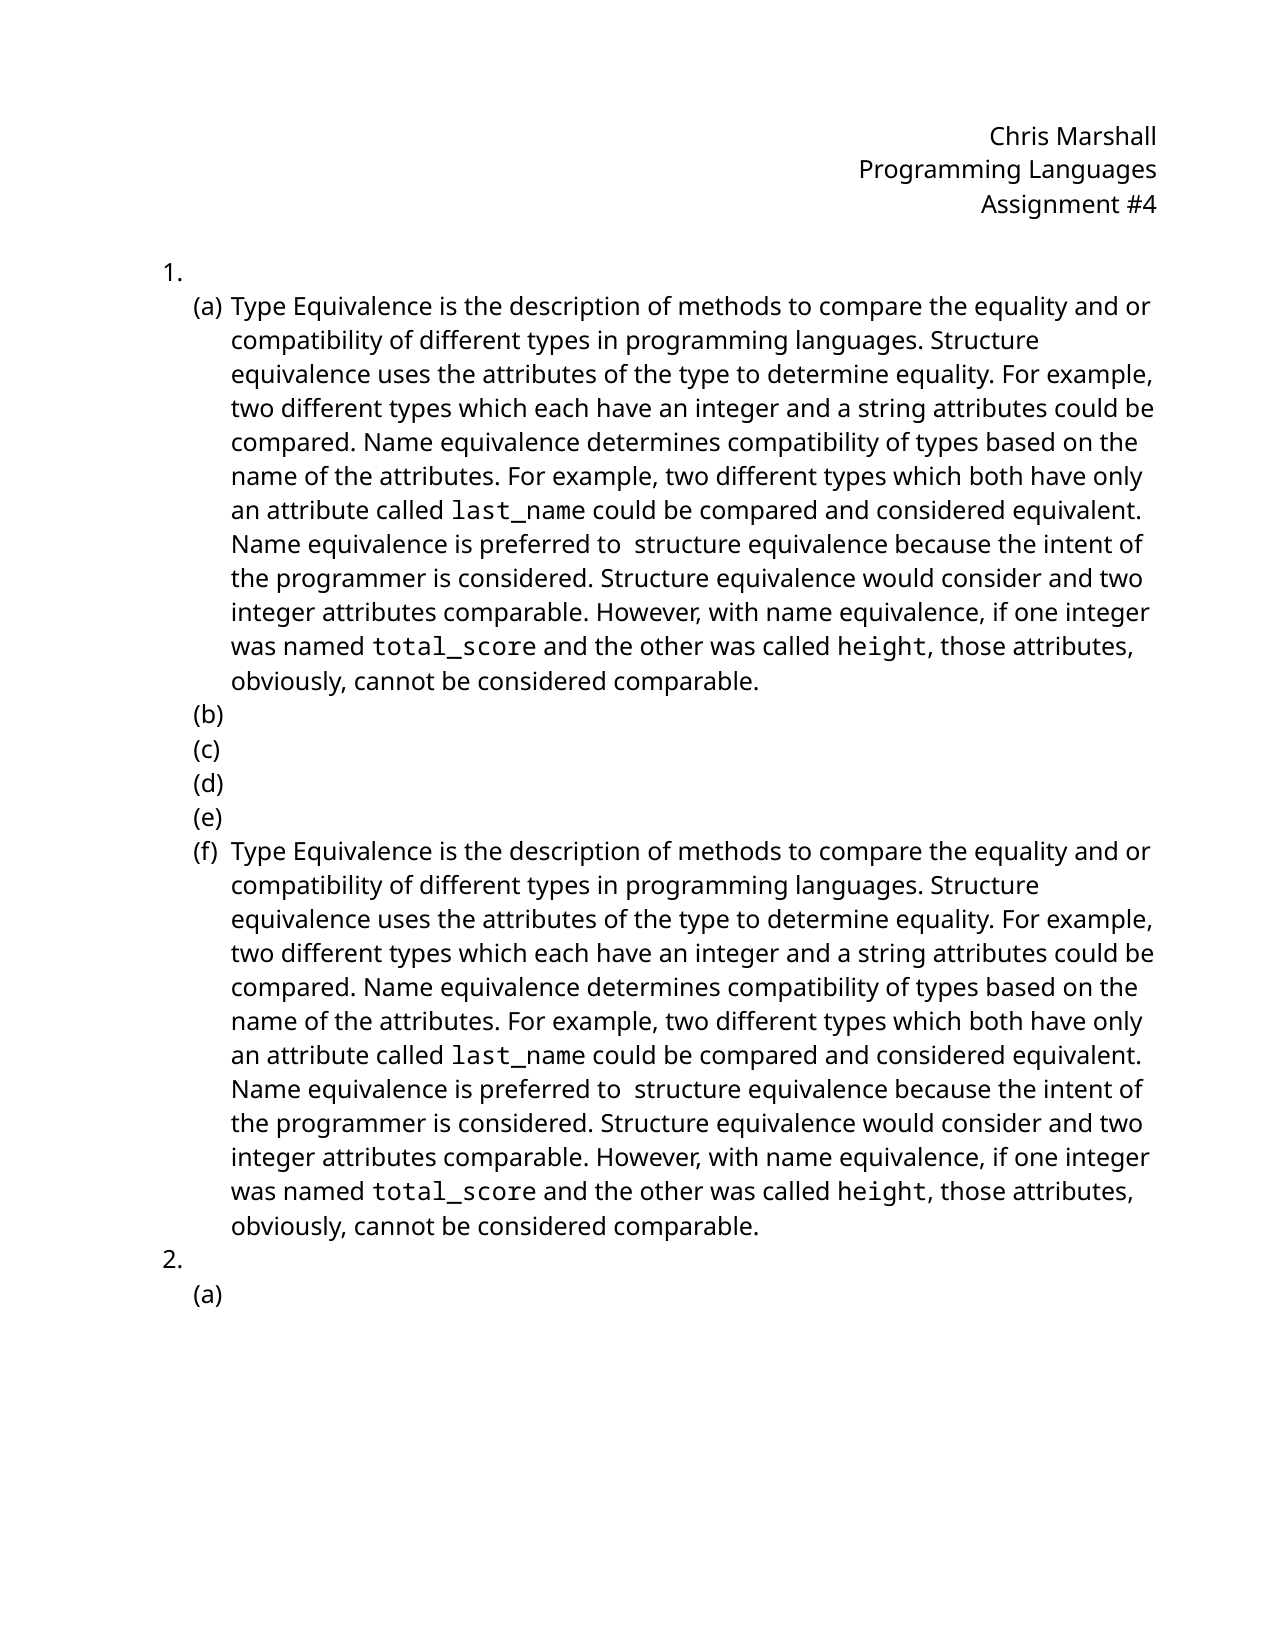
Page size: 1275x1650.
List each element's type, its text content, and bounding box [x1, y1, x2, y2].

list Type Equivalence is the description of methods to compare the equality and or compatibility of different types in programming languages. Structure equivalence uses the attributes of the type to determine equality. For example, two different types which each have an integer and a string attributes could be compared. Name equivalence determines compatibility of types based on the name of the attributes. For example, two different types which both have only an attribute called last_name could be compared and considered equivalent. Name equivalence is preferred to structure equivalence because the intent of the programmer is considered. Structure equivalence would consider and two integer attributes comparable. However, with name equivalence, if one integer was named total_score and the other was called height, those attributes, obviously, cannot be considered comparable. [193, 833, 1157, 1242]
list Type Equivalence is the description of methods to compare the equality and or compatibility of different types in programming languages. Structure equivalence uses the attributes of the type to determine equality. For example, two different types which each have an integer and a string attributes could be compared. Name equivalence determines compatibility of types based on the name of the attributes. For example, two different types which both have only an attribute called last_name could be compared and considered equivalent. Name equivalence is preferred to structure equivalence because the intent of the programmer is considered. Structure equivalence would consider and two integer attributes comparable. However, with name equivalence, if one integer was named total_score and the other was called height, those attributes, obviously, cannot be considered comparable. [193, 288, 1157, 697]
text Assignment #4 [118, 186, 1157, 220]
text Chris Marshall [118, 118, 1157, 152]
text Programming Languages [118, 152, 1157, 186]
